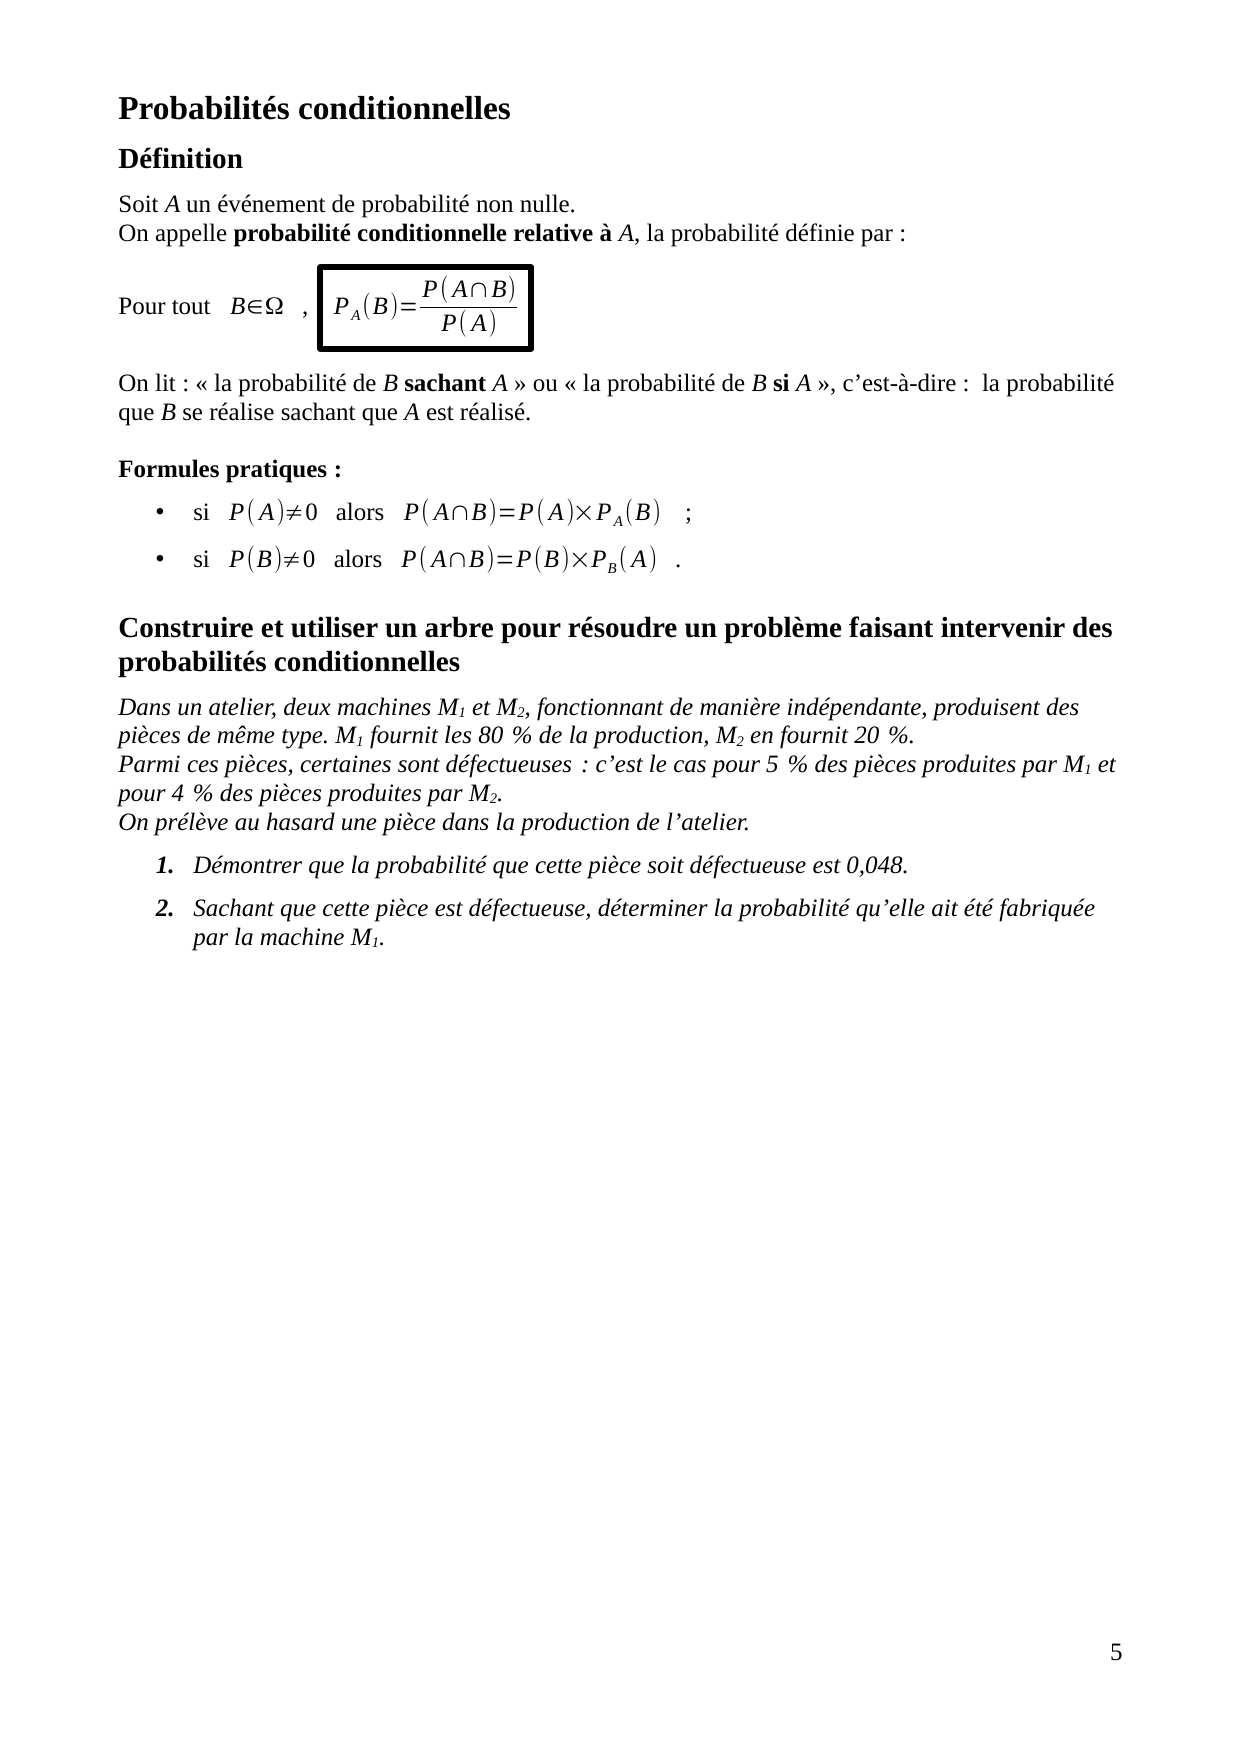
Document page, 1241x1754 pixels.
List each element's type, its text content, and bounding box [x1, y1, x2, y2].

text Construire et utiliser un arbre pour résoudre un problème faisant intervenir des probabilités conditionnelles [118, 610, 1122, 677]
list sialors. [156, 544, 1122, 577]
text On lit : « la probabilité de B sachant A » ou « la probabilité de B si A », c’est-à-dire : la probabilité que B se réalise sachant que A est réalisé. [118, 368, 1122, 425]
text Dans un atelier, deux machines M1 et M2, fonctionnant de manière indépendante, produisent des pièces de même type. M1 fournit les 80 % de la production, M2 en fournit 20 %. [118, 692, 1122, 749]
text Formules pratiques : [118, 454, 1122, 483]
text Probabilités conditionnelles [118, 88, 1122, 127]
text Pour tout, [323, 275, 528, 339]
text On prélève au hasard une pièce dans la production de l’atelier. [118, 807, 1122, 835]
text Pour tout, [118, 275, 317, 339]
text Pour tout, [534, 275, 1122, 339]
text Définition [118, 141, 1122, 175]
text Parmi ces pièces, certaines sont défectueuses : c’est le cas pour 5 % des pièces produites par M1 et pour 4 % des pièces produites par M2. [118, 749, 1122, 807]
text On appelle probabilité conditionnelle relative à A, la probabilité définie par : [118, 218, 1122, 247]
list Sachant que cette pièce est défectueuse, déterminer la probabilité qu’elle ait été fabriquée par la machine M1. [156, 893, 1122, 950]
list sialors ; [156, 497, 1122, 530]
list Démontrer que la probabilité que cette pièce soit défectueuse est 0,048. [156, 850, 1122, 878]
text Soit A un événement de probabilité non nulle. [118, 189, 1122, 218]
